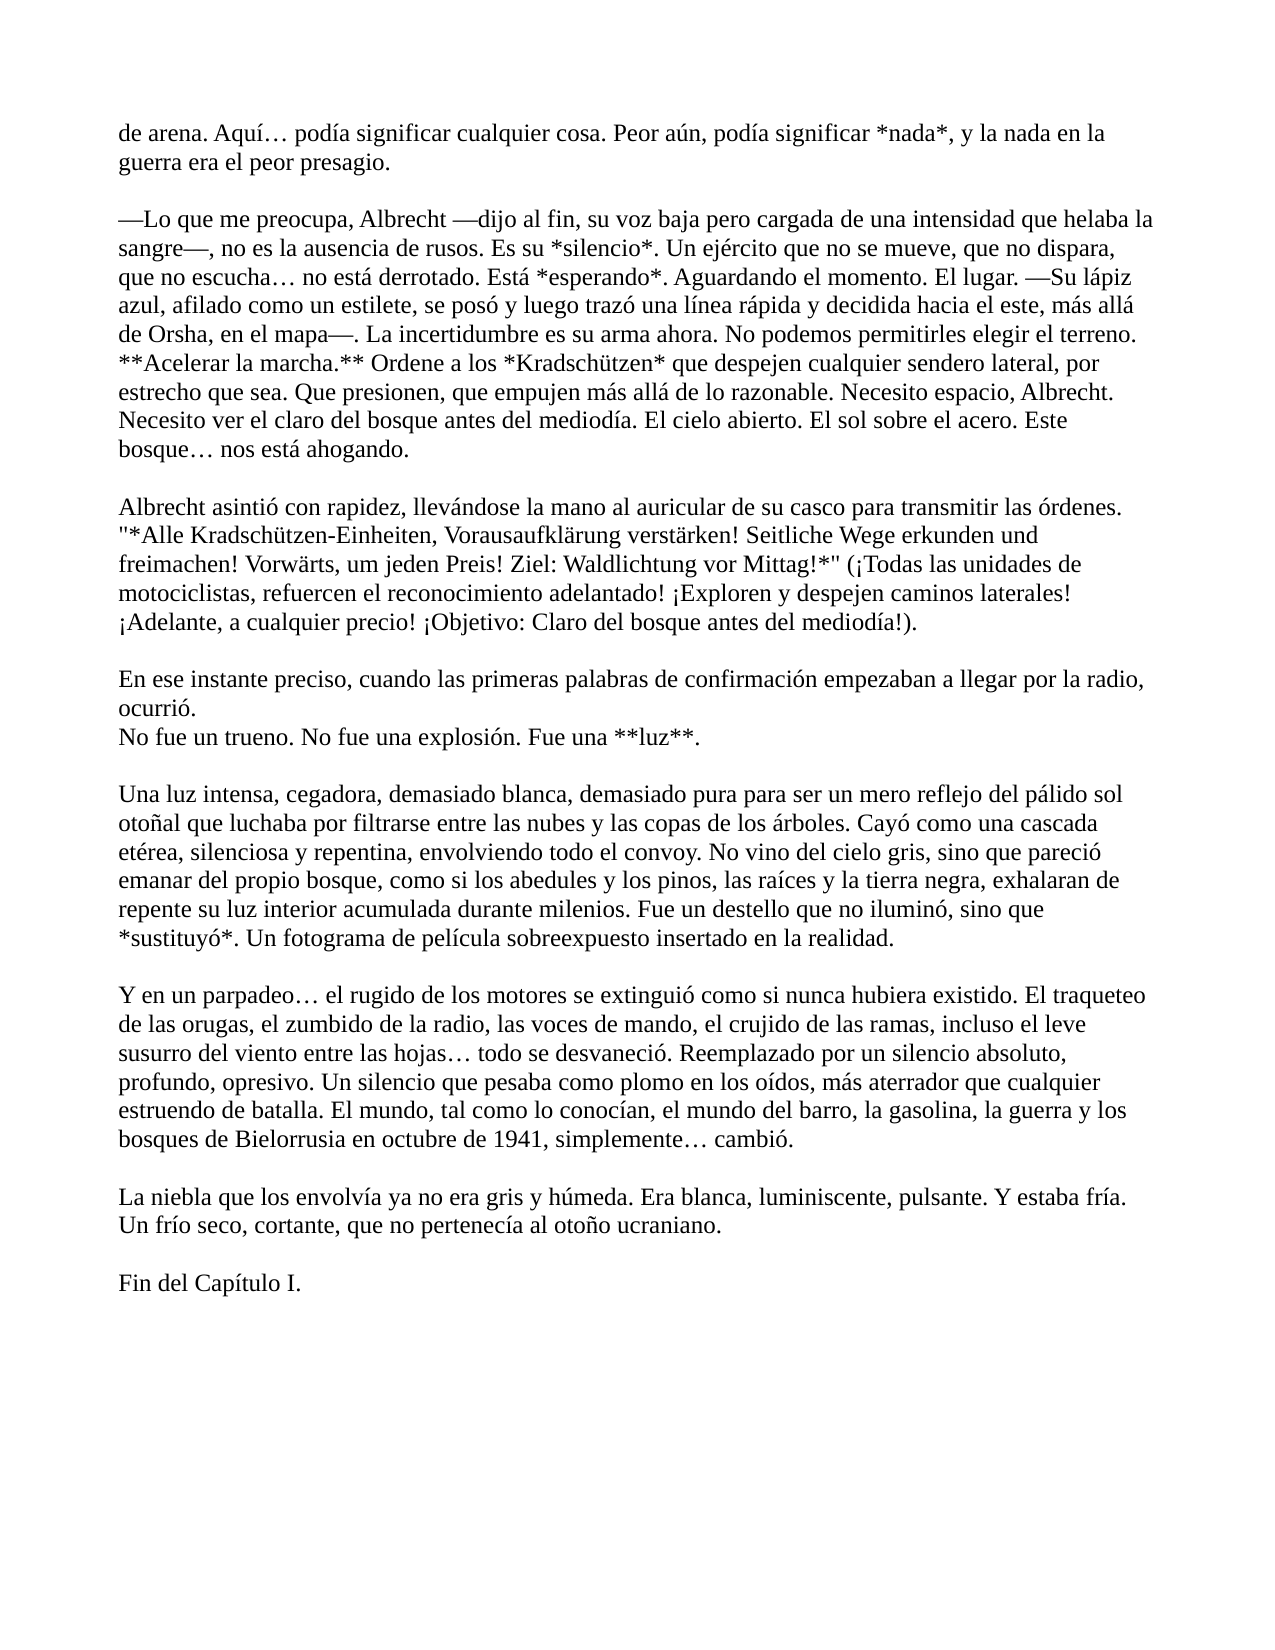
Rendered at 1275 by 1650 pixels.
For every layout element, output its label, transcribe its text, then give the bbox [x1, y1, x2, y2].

text Y en un parpadeo… el rugido de los motores se extinguió como si nunca hubiera existido. El traqueteo de las orugas, el zumbido de la radio, las voces de mando, el crujido de las ramas, incluso el leve susurro del viento entre las hojas… todo se desvaneció. Reemplazado por un silencio absoluto, profundo, opresivo. Un silencio que pesaba como plomo en los oídos, más aterrador que cualquier estruendo de batalla. El mundo, tal como lo conocían, el mundo del barro, la gasolina, la guerra y los bosques de Bielorrusia en octubre de 1941, simplemente… cambió. [118, 981, 1157, 1153]
text Fin del Capítulo I. [118, 1268, 1157, 1297]
text Albrecht asintió con rapidez, llevándose la mano al auricular de su casco para transmitir las órdenes. "*Alle Kradschützen-Einheiten, Vorausaufklärung verstärken! Seitliche Wege erkunden und freimachen! Vorwärts, um jeden Preis! Ziel: Waldlichtung vor Mittag!*" (¡Todas las unidades de motociclistas, refuercen el reconocimiento adelantado! ¡Exploren y despejen caminos laterales! ¡Adelante, a cualquier precio! ¡Objetivo: Claro del bosque antes del mediodía!). [118, 492, 1157, 636]
text de arena. Aquí… podía significar cualquier cosa. Peor aún, podía significar *nada*, y la nada en la guerra era el peor presagio. [118, 118, 1157, 176]
text Una luz intensa, cegadora, demasiado blanca, demasiado pura para ser un mero reflejo del pálido sol otoñal que luchaba por filtrarse entre las nubes y las copas de los árboles. Cayó como una cascada etérea, silenciosa y repentina, envolviendo todo el convoy. No vino del cielo gris, sino que pareció emanar del propio bosque, como si los abedules y los pinos, las raíces y la tierra negra, exhalaran de repente su luz interior acumulada durante milenios. Fue un destello que no iluminó, sino que *sustituyó*. Un fotograma de película sobreexpuesto insertado en la realidad. [118, 779, 1157, 952]
text La niebla que los envolvía ya no era gris y húmeda. Era blanca, luminiscente, pulsante. Y estaba fría. Un frío seco, cortante, que no pertenecía al otoño ucraniano. [118, 1182, 1157, 1239]
text No fue un trueno. No fue una explosión. Fue una **luz**. [118, 722, 1157, 751]
text —Lo que me preocupa, Albrecht —dijo al fin, su voz baja pero cargada de una intensidad que helaba la sangre—, no es la ausencia de rusos. Es su *silencio*. Un ejército que no se mueve, que no dispara, que no escucha… no está derrotado. Está *esperando*. Aguardando el momento. El lugar. —Su lápiz azul, afilado como un estilete, se posó y luego trazó una línea rápida y decidida hacia el este, más allá de Orsha, en el mapa—. La incertidumbre es su arma ahora. No podemos permitirles elegir el terreno. **Acelerar la marcha.** Ordene a los *Kradschützen* que despejen cualquier sendero lateral, por estrecho que sea. Que presionen, que empujen más allá de lo razonable. Necesito espacio, Albrecht. Necesito ver el claro del bosque antes del mediodía. El cielo abierto. El sol sobre el acero. Este bosque… nos está ahogando. [118, 204, 1157, 463]
text En ese instante preciso, cuando las primeras palabras de confirmación empezaban a llegar por la radio, ocurrió. [118, 664, 1157, 722]
